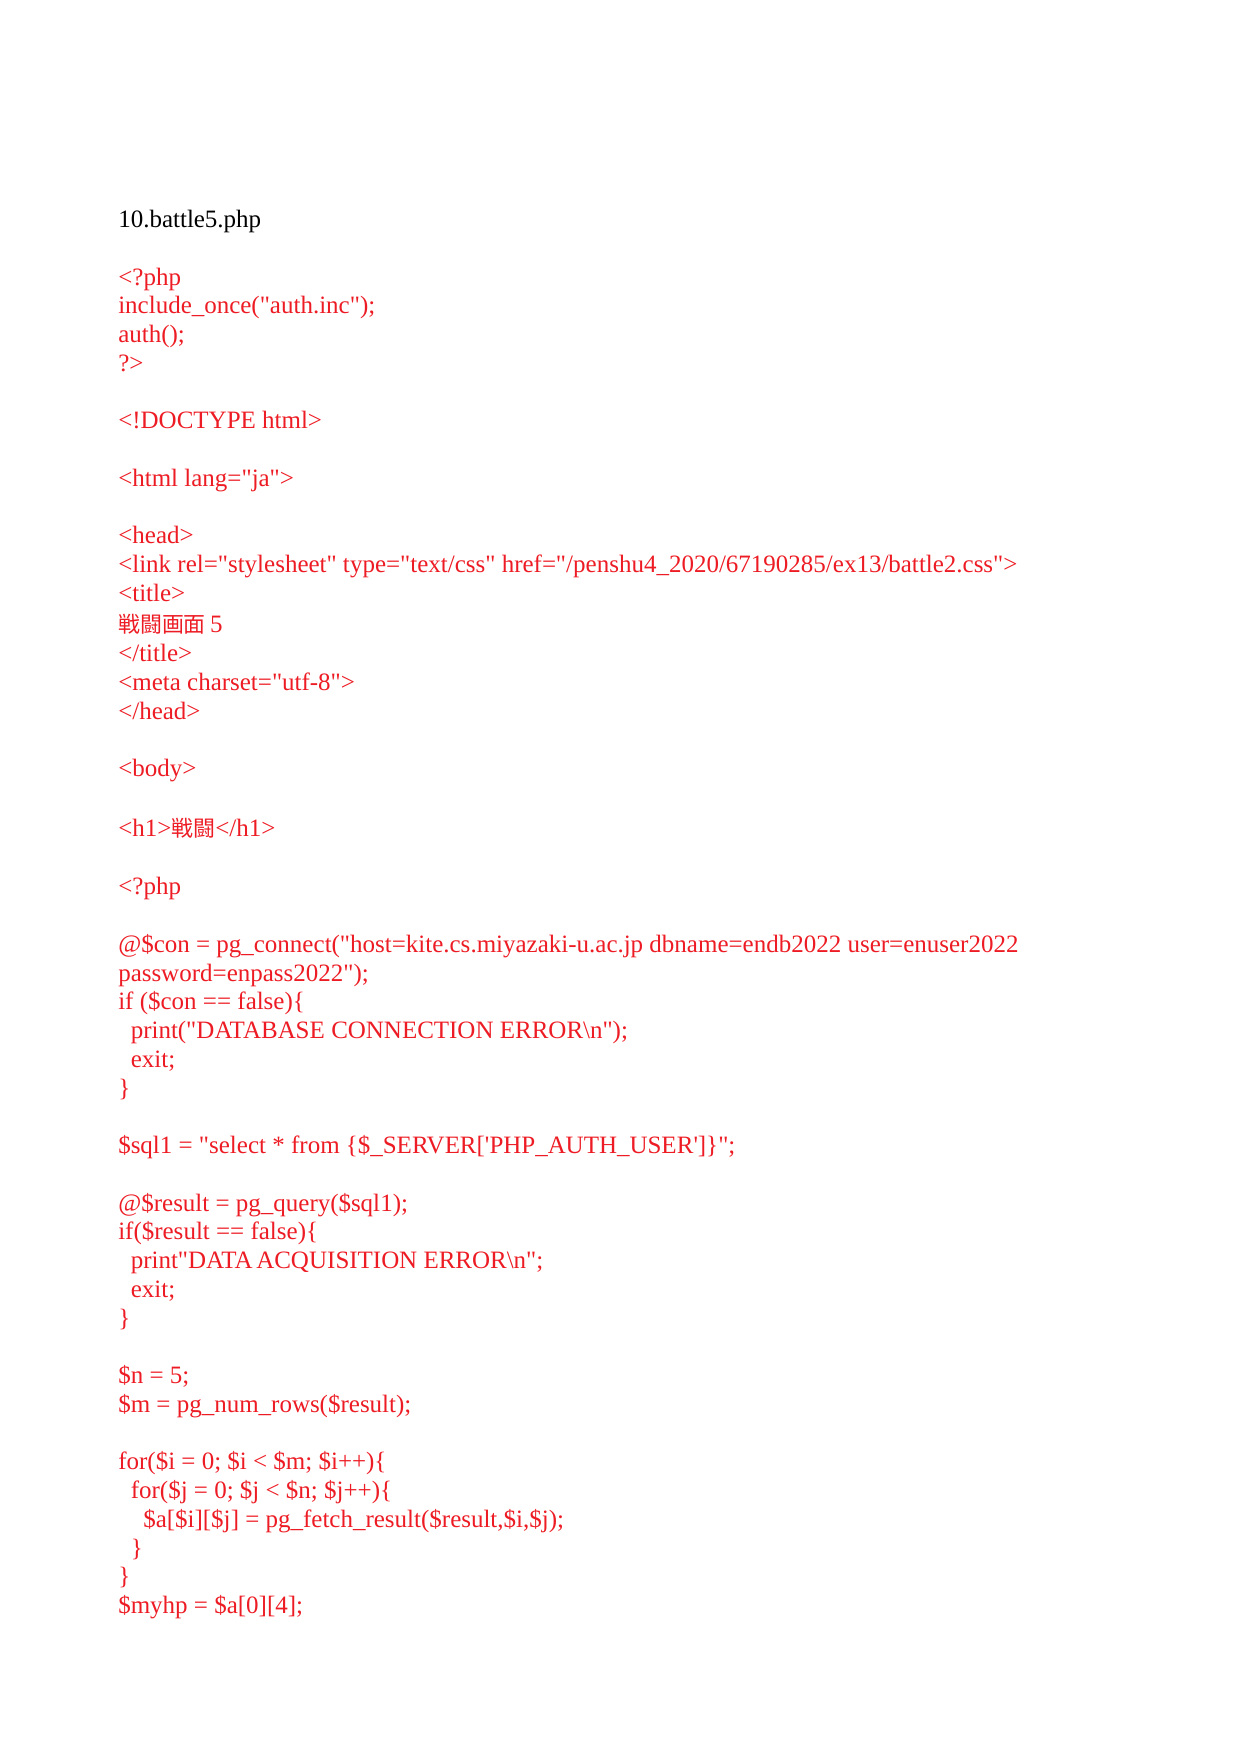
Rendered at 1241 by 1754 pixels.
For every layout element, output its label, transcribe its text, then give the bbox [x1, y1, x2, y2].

text } [118, 1073, 1122, 1101]
text exit; [118, 1274, 1122, 1303]
text auth(); [118, 319, 1122, 348]
text <?php [118, 262, 1122, 291]
text $myhp = $a[0][4]; [118, 1590, 1122, 1619]
text </title> [118, 638, 1122, 667]
text include_once("auth.inc"); [118, 291, 1122, 319]
text 戦闘画面5 [118, 607, 1122, 638]
text ?> [118, 348, 1122, 377]
text <?php [118, 871, 1122, 900]
text exit; [118, 1044, 1122, 1073]
text } [118, 1561, 1122, 1590]
text <body> [118, 753, 1122, 782]
text </head> [118, 696, 1122, 725]
text <meta charset="utf-8"> [118, 667, 1122, 696]
text @$result = pg_query($sql1); [118, 1188, 1122, 1216]
text for($j = 0; $j < $n; $j++){ [118, 1475, 1122, 1504]
text $m = pg_num_rows($result); [118, 1389, 1122, 1418]
text $a[$i][$j] = pg_fetch_result($result,$i,$j); [118, 1504, 1122, 1533]
text $sql1 = "select * from {$_SERVER['PHP_AUTH_USER']}"; [118, 1130, 1122, 1159]
text <title> [118, 578, 1122, 607]
text print"DATA ACQUISITION ERROR\n"; [118, 1245, 1122, 1274]
text if($result == false){ [118, 1216, 1122, 1245]
text 10.battle5.php [118, 204, 1122, 233]
text print("DATABASE CONNECTION ERROR\n"); [118, 1015, 1122, 1044]
text if ($con == false){ [118, 986, 1122, 1015]
text $n = 5; [118, 1360, 1122, 1389]
text @$con = pg_connect("host=kite.cs.miyazaki-u.ac.jp dbname=endb2022 user=enuser2022 password=enpass2022"); [118, 929, 1122, 986]
text } [118, 1303, 1122, 1331]
text <head> [118, 521, 1122, 549]
text <!DOCTYPE html> [118, 406, 1122, 434]
text <h1>戦闘</h1> [118, 811, 1122, 843]
text <link rel="stylesheet" type="text/css" href="/penshu4_2020/67190285/ex13/battle2.css"> [118, 549, 1122, 578]
text for($i = 0; $i < $m; $i++){ [118, 1446, 1122, 1475]
text <html lang="ja"> [118, 463, 1122, 492]
text } [118, 1533, 1122, 1561]
